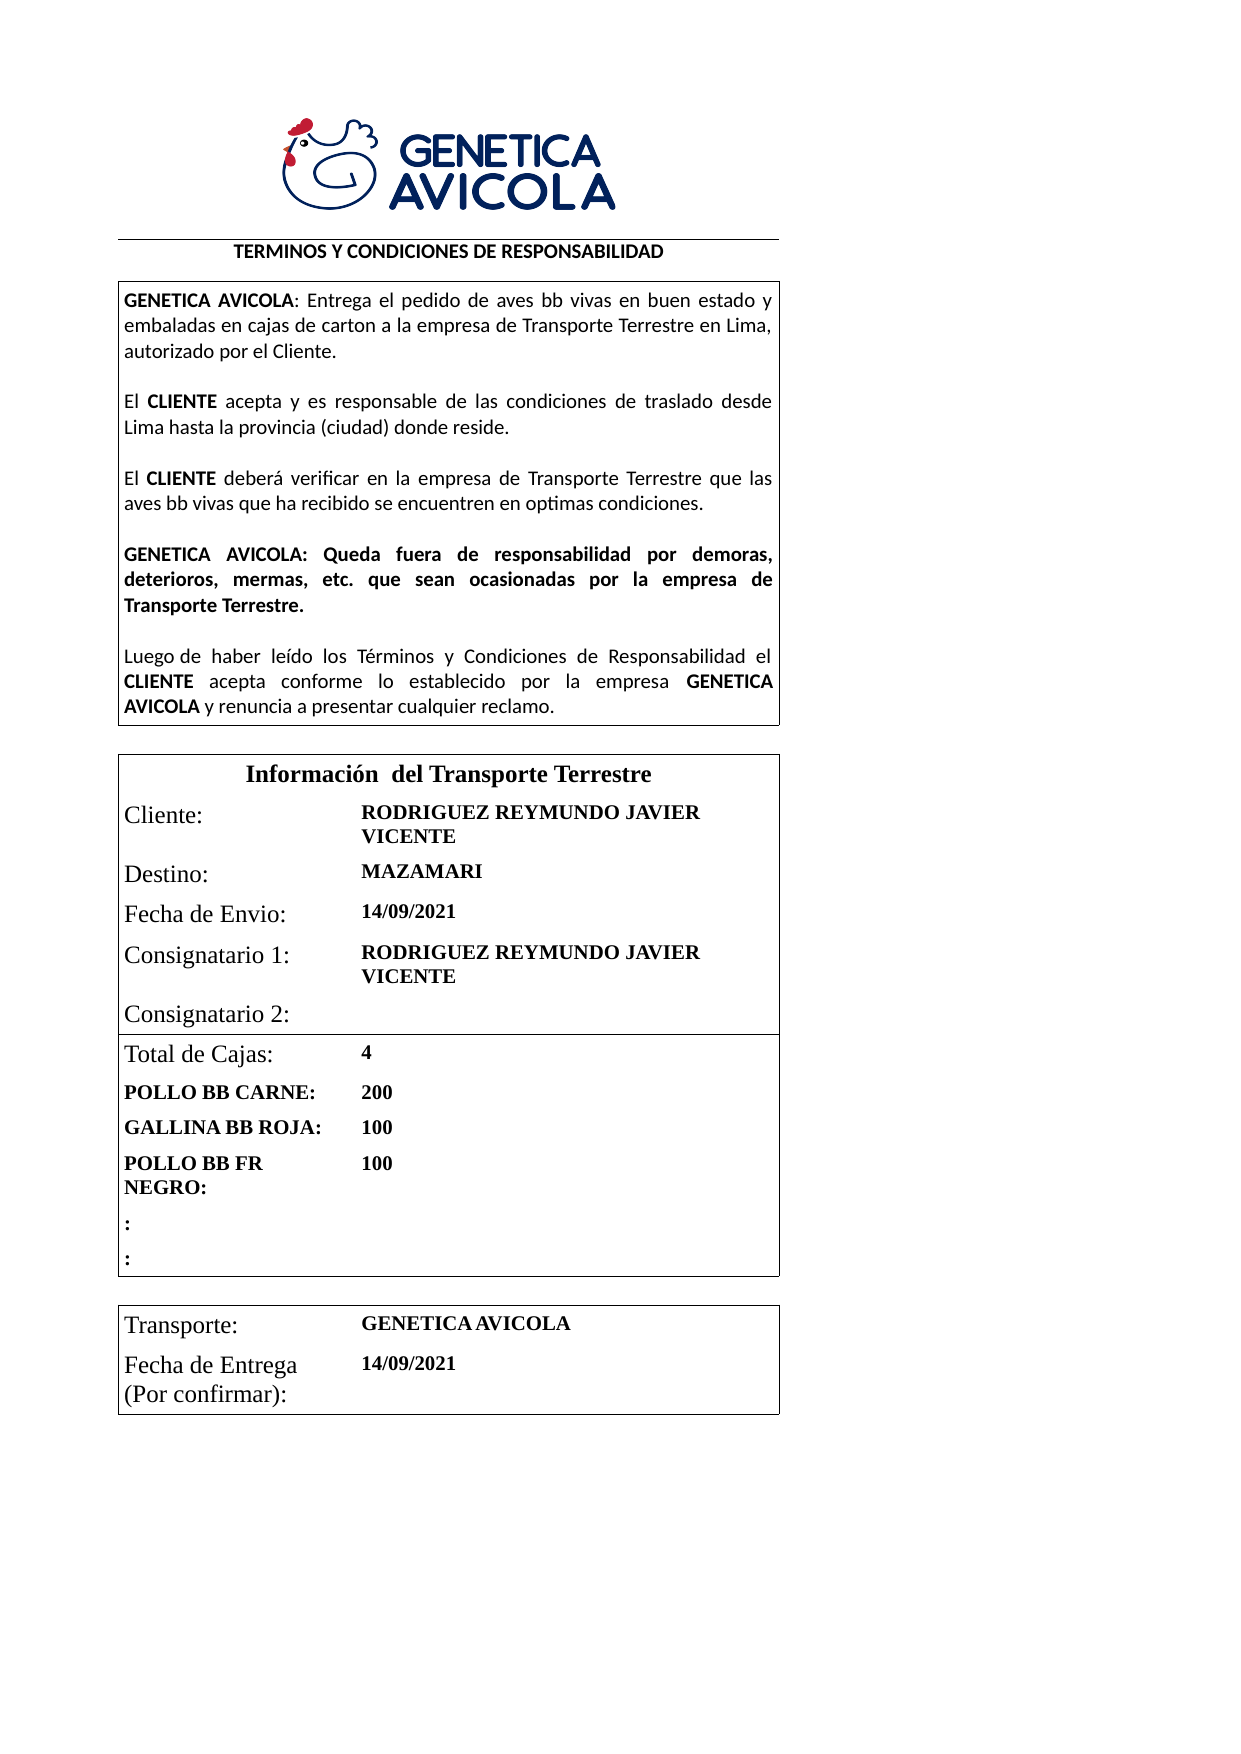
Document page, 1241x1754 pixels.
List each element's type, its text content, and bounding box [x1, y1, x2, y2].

table_cell [356, 1240, 779, 1276]
table_cell POLLO BB FR NEGRO: [119, 1145, 356, 1205]
table_cell RODRIGUEZ REYMUNDO JAVIER VICENTE [356, 794, 779, 853]
table_cell Destino: [119, 854, 356, 894]
table_cell RODRIGUEZ REYMUNDO JAVIER VICENTE [356, 934, 779, 993]
table_cell [356, 1205, 779, 1240]
table_cell POLLO BB CARNE: [119, 1074, 356, 1109]
table_cell 14/09/2021 [356, 1345, 779, 1414]
table_cell 100 [356, 1145, 779, 1205]
table_cell : [119, 1240, 356, 1276]
table_cell : [119, 1205, 356, 1240]
table_cell 100 [356, 1110, 779, 1145]
table_cell Fecha de Entrega (Por confirmar): [119, 1345, 356, 1414]
table_cell [356, 994, 779, 1034]
table_cell 4 [356, 1035, 779, 1074]
table_cell [118, 1277, 356, 1304]
table_cell GALLINA BB ROJA: [119, 1110, 356, 1145]
table_cell Consignatario 1: [119, 934, 356, 993]
table_cell GENETICA AVICOLA: Entrega el pedido de aves bb vivas en buen estado y embaladas en cajas de carton a la empresa de Transporte Terrestre en Lima, autorizado por el Cliente. El CLIENTE acepta y es responsable de las condiciones de traslado desde Lima hasta la provincia (ciudad) donde reside. El CLIENTE deberá verificar en la empresa de Transporte Terrestre que las aves bb vivas que ha recibido se encuentren en optimas condiciones. GENETICA AVICOLA: Queda fuera de responsabilidad por demoras, deterioros, mermas, etc. que sean ocasionadas por la empresa de Transporte Terrestre. Luego de haber leído los Términos y Condiciones de Responsabilidad el CLIENTE acepta conforme lo establecido por la empresa GENETICA AVICOLA y renuncia a presentar cualquier reclamo. [119, 282, 779, 725]
table_cell 200 [356, 1074, 779, 1109]
table_cell GENETICA AVICOLA [356, 1306, 779, 1345]
table_cell Cliente: [119, 794, 356, 853]
table_cell 14/09/2021 [356, 894, 779, 934]
picture [282, 118, 616, 210]
table_cell Fecha de Envio: [119, 894, 356, 934]
table_cell Total de Cajas: [119, 1035, 356, 1074]
table_cell Transporte: [119, 1306, 356, 1345]
table_cell [356, 1277, 779, 1304]
table_cell Consignatario 2: [119, 994, 356, 1034]
table_cell MAZAMARI [356, 854, 779, 894]
table_header TERMINOS Y CONDICIONES DE RESPONSABILIDAD [118, 240, 779, 281]
table_header Información del Transporte Terrestre [119, 755, 779, 794]
